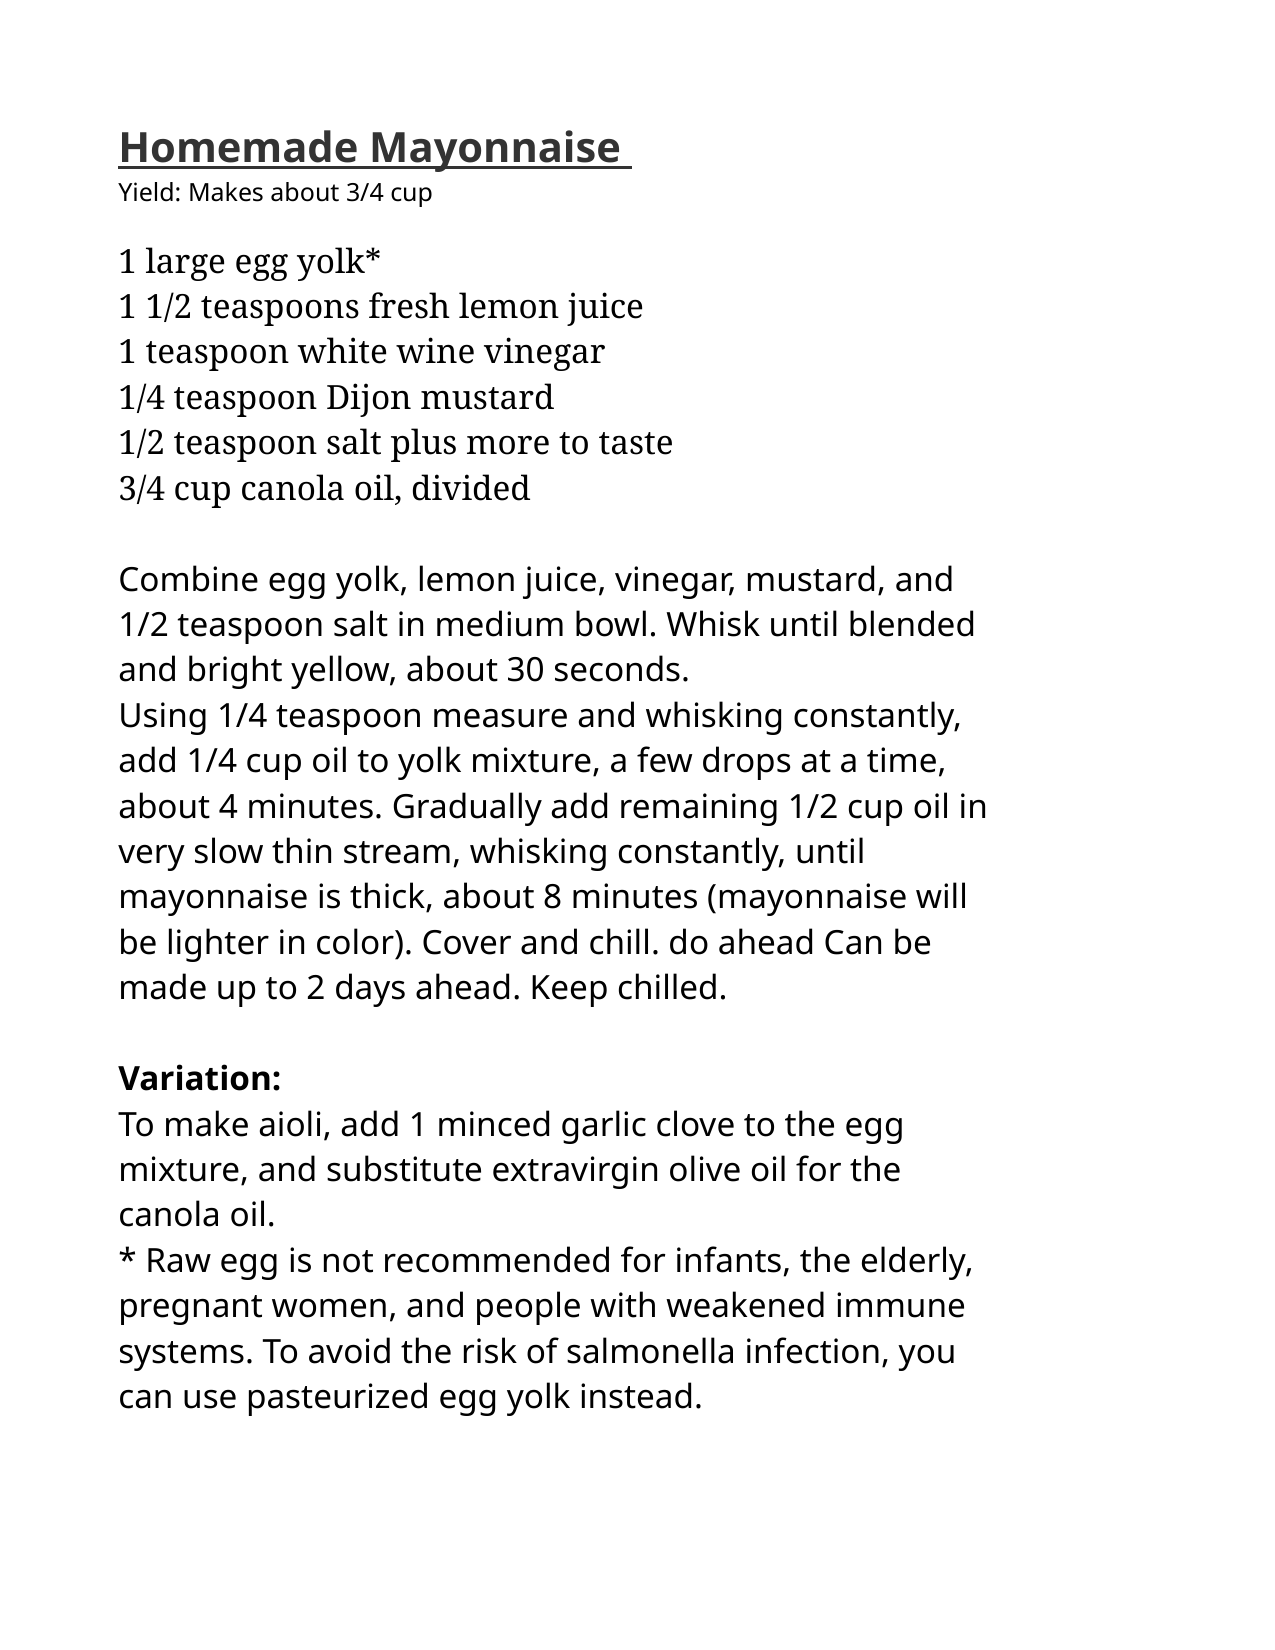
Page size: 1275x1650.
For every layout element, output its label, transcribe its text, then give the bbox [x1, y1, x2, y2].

table_header Yield: Makes about 3/4 cup 1 large egg yolk* 1 1/2 teaspoons fresh lemon juice 1 teaspoon white wine vinegar 1/4 teaspoon Dijon mustard 1/2 teaspoon salt plus more to taste 3/4 cup canola oil, divided Combine egg yolk, lemon juice, vinegar, mustard, and 1/2 teaspoon salt in medium bowl. Whisk until blended and bright yellow, about 30 seconds. Using 1/4 teaspoon measure and whisking constantly, add 1/4 cup oil to yolk mixture, a few drops at a time, about 4 minutes. Gradually add remaining 1/2 cup oil in very slow thin stream, whisking constantly, until mayonnaise is thick, about 8 minutes (mayonnaise will be lighter in color). Cover and chill. do ahead Can be made up to 2 days ahead. Keep chilled. Variation: To make aioli, add 1 minced garlic clove to the egg mixture, and substitute extravirgin olive oil for the canola oil. * Raw egg is not recommended for infants, the elderly, pregnant women, and people with weakened immune systems. To avoid the risk of salmonella infection, you can use pasteurized egg yolk instead. [107, 175, 1018, 1418]
text Homemade Mayonnaise [118, 118, 1157, 175]
